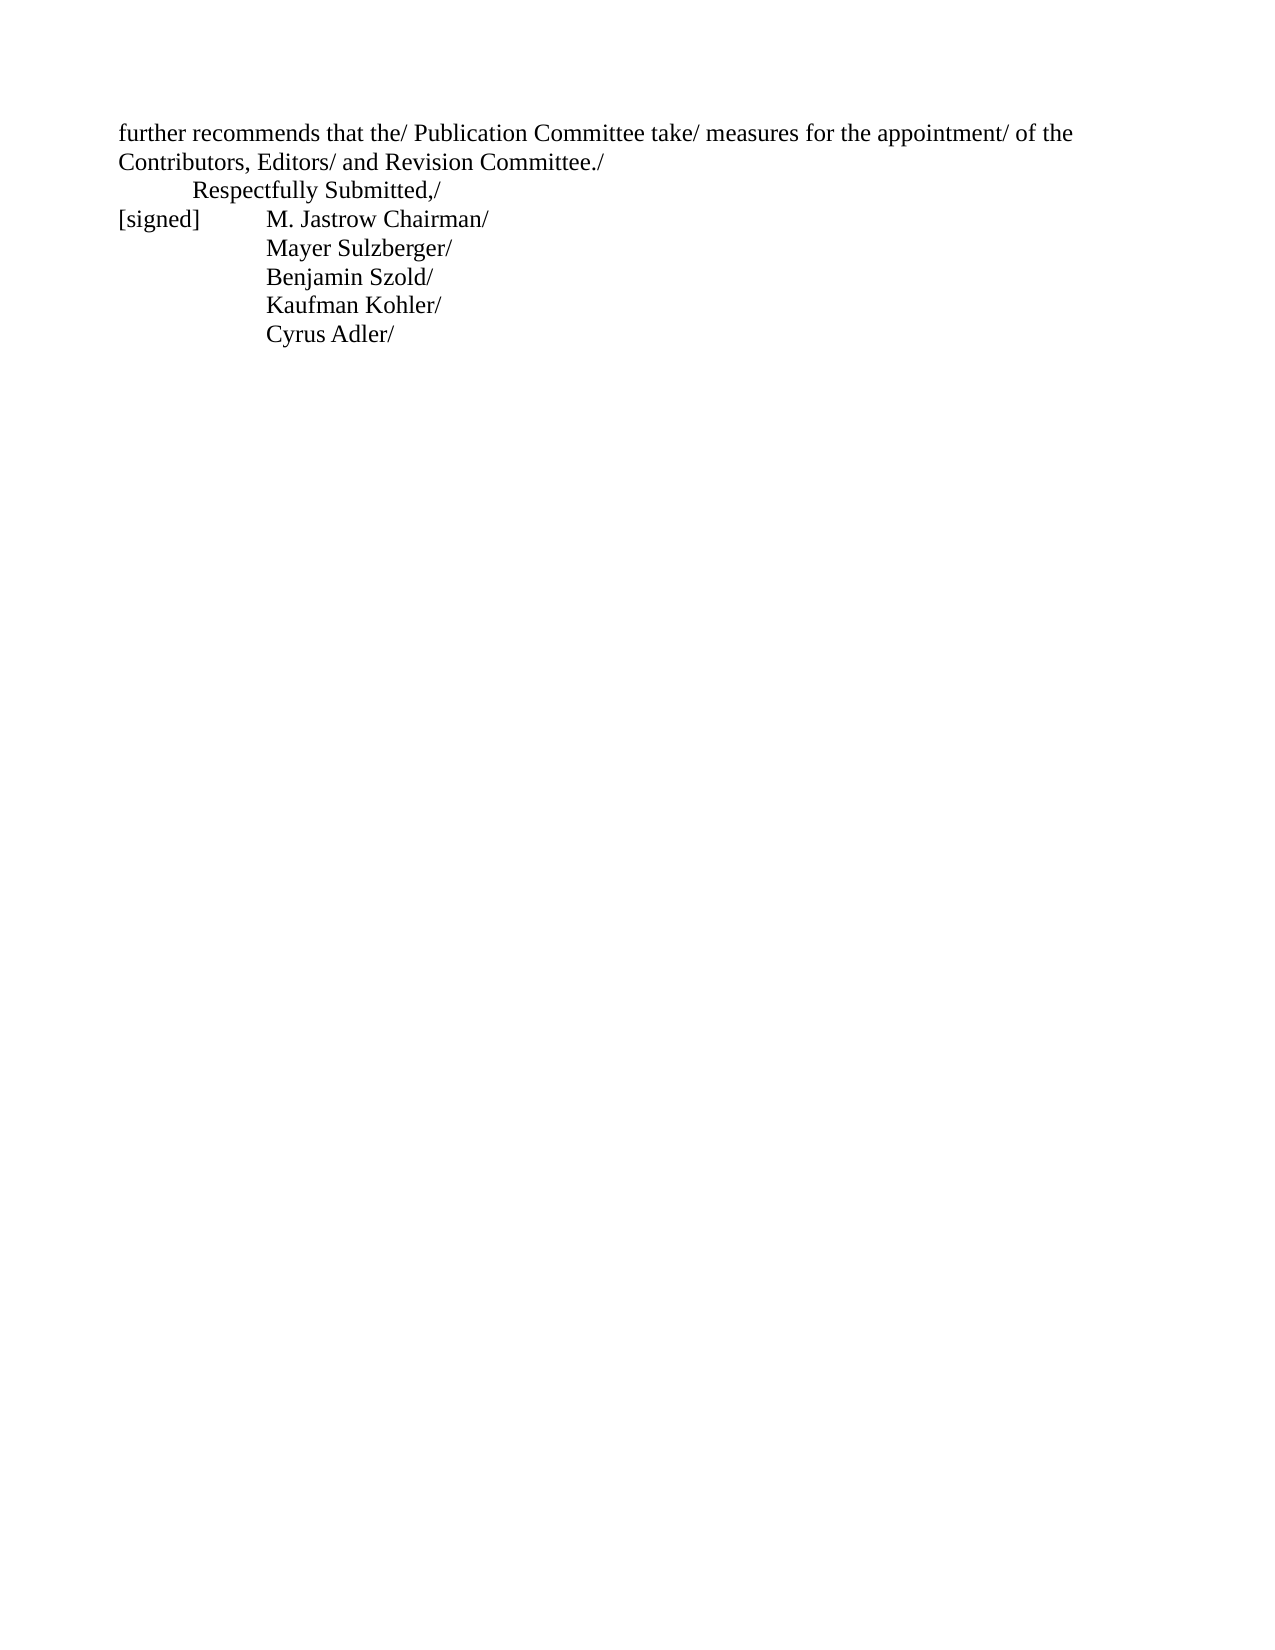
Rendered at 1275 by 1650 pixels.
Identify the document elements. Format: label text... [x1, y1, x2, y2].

text further recommends that the/ Publication Committee take/ measures for the appointment/ of the Contributors, Editors/ and Revision Committee./ [118, 118, 1157, 176]
text Benjamin Szold/ [118, 262, 1157, 291]
text [signed] M. Jastrow Chairman/ [118, 204, 1157, 233]
text Cyrus Adler/ [118, 319, 1157, 348]
text Respectfully Submitted,/ [118, 176, 1157, 204]
text Mayer Sulzberger/ [118, 233, 1157, 262]
text Kaufman Kohler/ [118, 291, 1157, 319]
